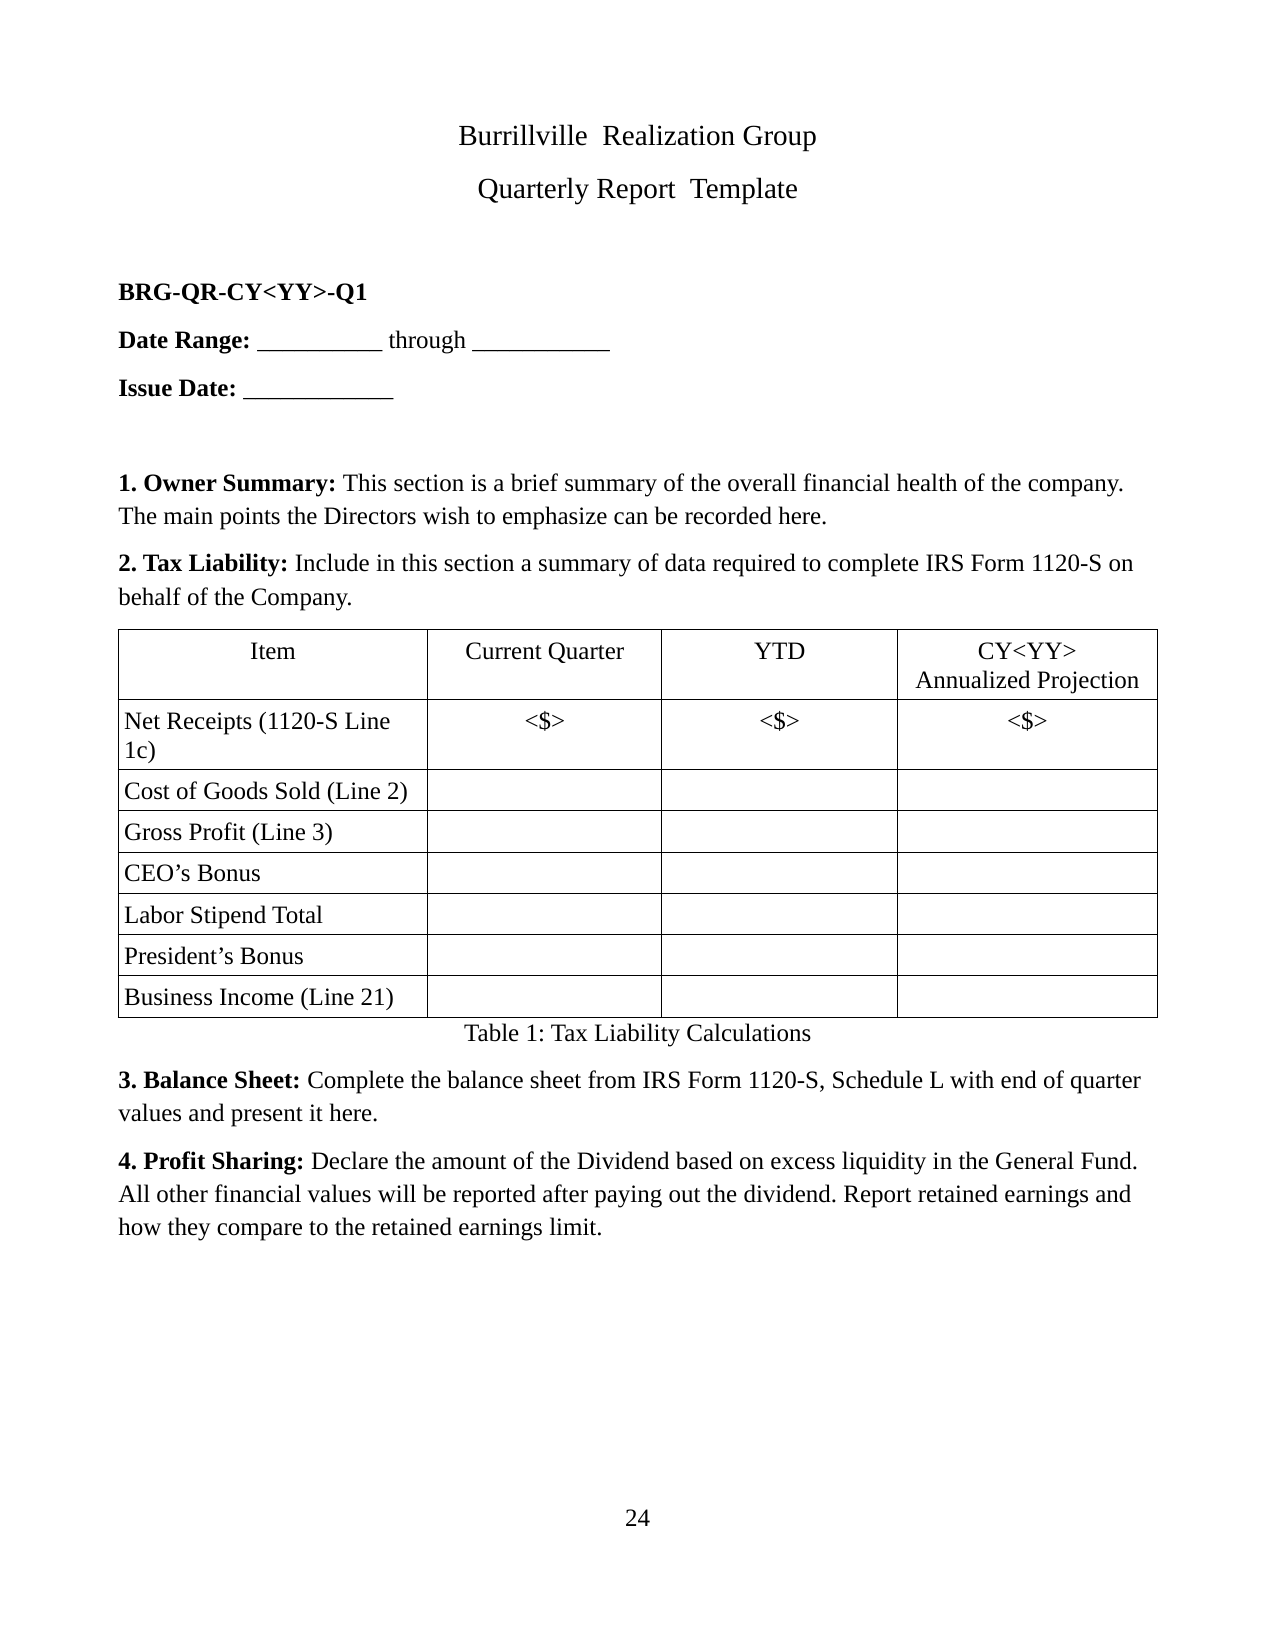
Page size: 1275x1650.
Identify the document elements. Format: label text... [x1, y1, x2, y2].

text Quarterly Report Template [118, 171, 1157, 205]
table_cell [428, 894, 661, 934]
text 2. Tax Liability: Include in this section a summary of data required to complete IRS Form 1120-S on behalf of the Company. [118, 548, 1157, 610]
table_header Item [119, 630, 427, 699]
text 3. Balance Sheet: Complete the balance sheet from IRS Form 1120-S, Schedule L with end of quarter values and present it here. [118, 1065, 1157, 1127]
table_cell [428, 811, 661, 852]
table_cell [898, 770, 1157, 810]
table_header CY<YY> Annualized Projection [898, 630, 1157, 699]
table_cell [662, 976, 897, 1017]
table_cell [428, 935, 661, 975]
table_cell [428, 853, 661, 893]
table_cell [662, 853, 897, 893]
text Table 1: Tax Liability Calculations [118, 1018, 1157, 1046]
table_cell [898, 811, 1157, 852]
table_cell <$> [898, 700, 1157, 769]
table_cell [898, 935, 1157, 975]
text Issue Date: ____________ [118, 373, 1157, 401]
table_cell CEO’s Bonus [119, 853, 427, 893]
table_cell [428, 770, 661, 810]
table_cell Labor Stipend Total [119, 894, 427, 934]
table_cell President’s Bonus [119, 935, 427, 975]
table_cell [428, 976, 661, 1017]
table_cell [898, 894, 1157, 934]
table_header Current Quarter [428, 630, 661, 699]
table_cell Cost of Goods Sold (Line 2) [119, 770, 427, 810]
text 1. Owner Summary: This section is a brief summary of the overall financial health of the company. The main points the Directors wish to emphasize can be recorded here. [118, 468, 1157, 530]
table_cell Business Income (Line 21) [119, 976, 427, 1017]
table_cell Gross Profit (Line 3) [119, 811, 427, 852]
text Date Range: __________ through ___________ [118, 325, 1157, 354]
text 4. Profit Sharing: Declare the amount of the Dividend based on excess liquidity in the General Fund. All other financial values will be reported after paying out the dividend. Report retained earnings and how they compare to the retained earnings limit. [118, 1146, 1157, 1241]
table_cell [898, 853, 1157, 893]
table_cell [662, 935, 897, 975]
table_cell [662, 770, 897, 810]
table_cell <$> [662, 700, 897, 769]
text BRG-QR-CY<YY>-Q1 [118, 277, 1157, 306]
table_cell [662, 894, 897, 934]
table_cell [898, 976, 1157, 1017]
table_cell [662, 811, 897, 852]
table_cell <$> [428, 700, 661, 769]
table_cell Net Receipts (1120-S Line 1c) [119, 700, 427, 769]
table_header YTD [662, 630, 897, 699]
text Burrillville Realization Group [118, 118, 1157, 152]
